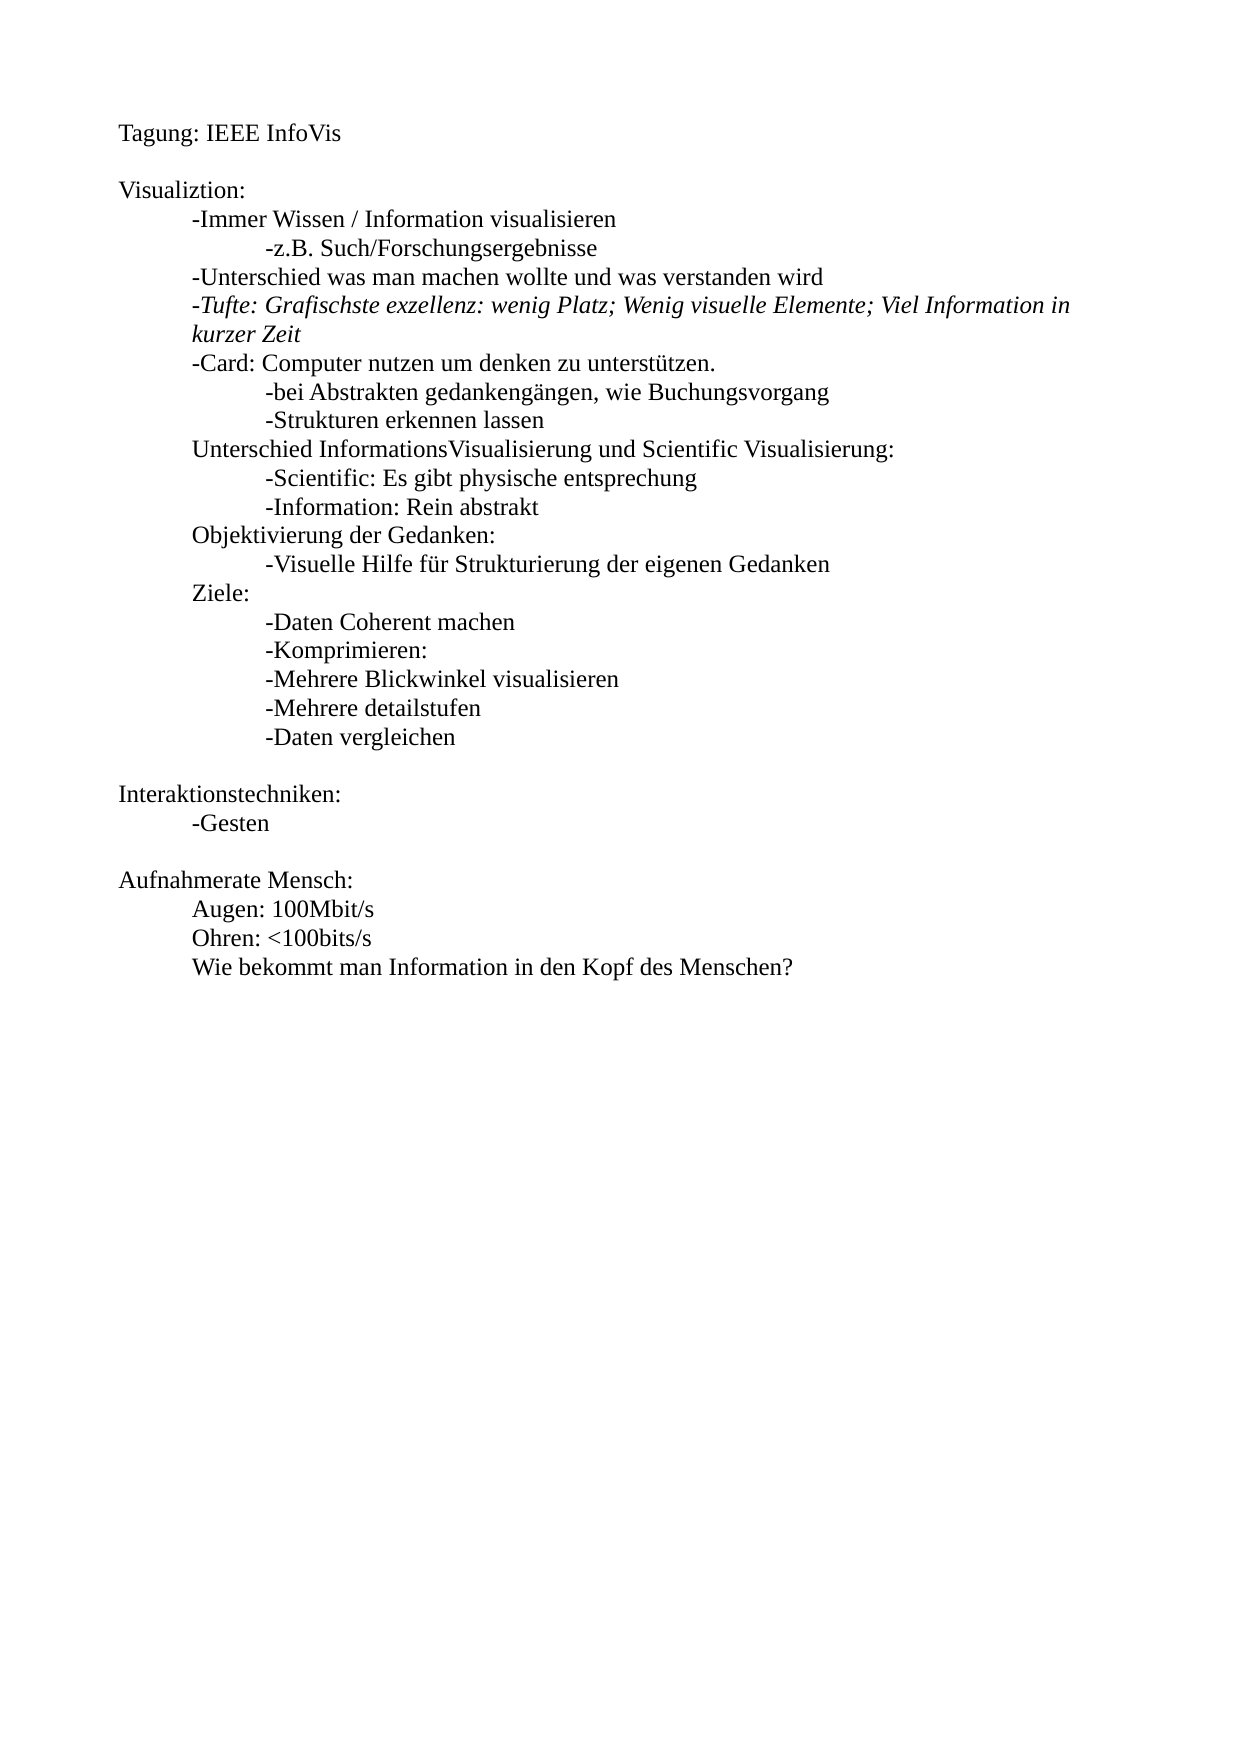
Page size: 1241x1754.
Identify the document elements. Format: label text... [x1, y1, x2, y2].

text Wie bekommt man Information in den Kopf des Menschen? [118, 952, 1122, 981]
text Ziele: [118, 578, 1122, 607]
text -Scientific: Es gibt physische entsprechung [118, 463, 1122, 492]
text -Gesten [118, 808, 1122, 837]
text -Unterschied was man machen wollte und was verstanden wird [118, 262, 1122, 291]
text -Mehrere Blickwinkel visualisieren [118, 664, 1122, 693]
text Ohren: <100bits/s [118, 923, 1122, 952]
text -Daten Coherent machen [118, 607, 1122, 636]
text Augen: 100Mbit/s [118, 894, 1122, 923]
text Tagung: IEEE InfoVis [118, 118, 1122, 147]
text Visualiztion: [118, 176, 1122, 204]
text -Information: Rein abstrakt [118, 492, 1122, 521]
text Objektivierung der Gedanken: [118, 521, 1122, 549]
text -Daten vergleichen [118, 722, 1122, 751]
text Unterschied InformationsVisualisierung und Scientific Visualisierung: [118, 434, 1122, 463]
text -Mehrere detailstufen [118, 693, 1122, 722]
text Interaktionstechniken: [118, 779, 1122, 808]
text -Immer Wissen / Information visualisieren [118, 204, 1122, 233]
text -Visuelle Hilfe für Strukturierung der eigenen Gedanken [118, 549, 1122, 578]
text -Komprimieren: [118, 636, 1122, 664]
text -bei Abstrakten gedankengängen, wie Buchungsvorgang [118, 377, 1122, 406]
text Aufnahmerate Mensch: [118, 866, 1122, 894]
text -Tufte: Grafischste exzellenz: wenig Platz; Wenig visuelle Elemente; Viel Information in kurzer Zeit [118, 291, 1122, 348]
text -Card: Computer nutzen um denken zu unterstützen. [118, 348, 1122, 377]
text -Strukturen erkennen lassen [118, 406, 1122, 434]
text -z.B. Such/Forschungsergebnisse [118, 233, 1122, 262]
